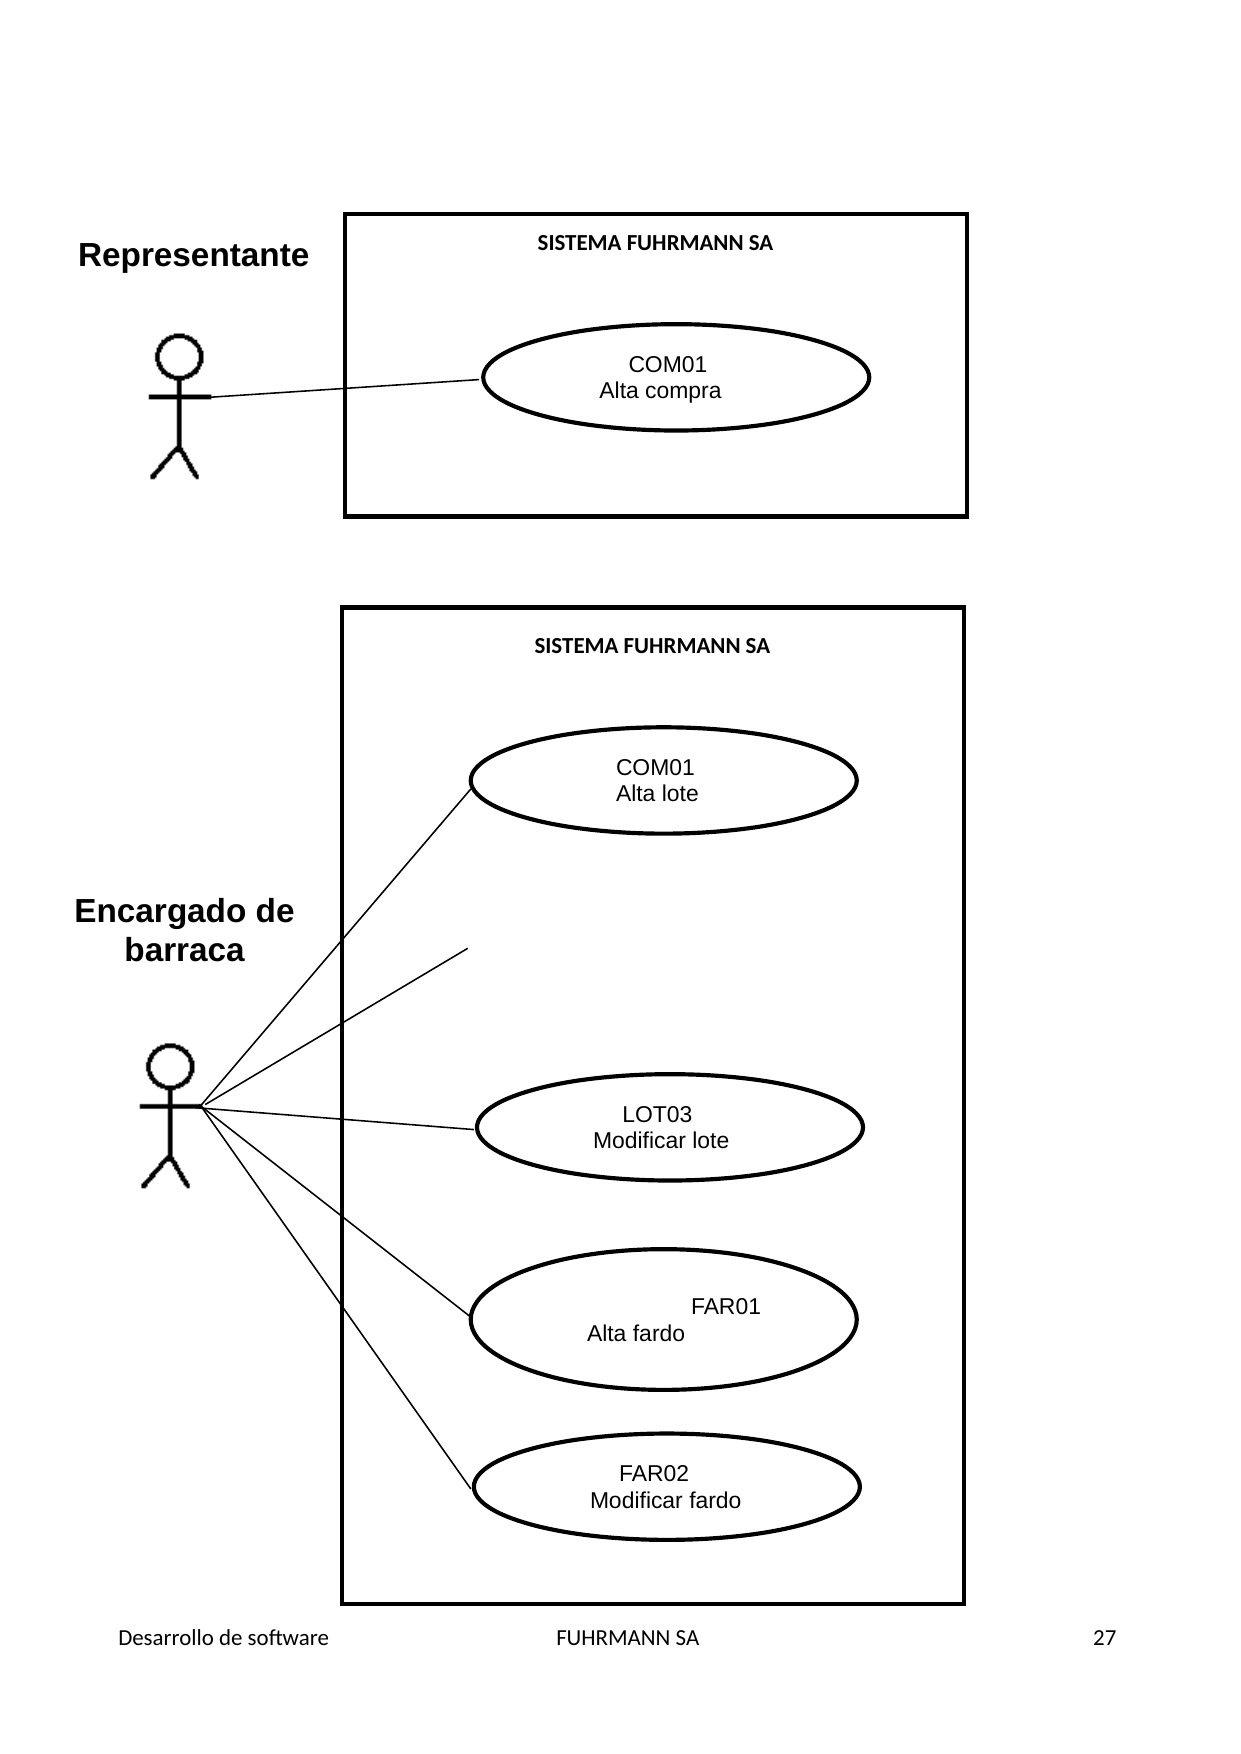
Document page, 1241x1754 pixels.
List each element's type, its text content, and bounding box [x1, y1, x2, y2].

picture [203, 1092, 229, 1109]
text Encargado de barraca [47, 891, 321, 968]
picture [205, 1075, 229, 1103]
text SISTEMA FUHRMANN SA [499, 228, 812, 256]
picture [209, 1110, 229, 1126]
text SISTEMA FUHRMANN SA [496, 631, 809, 659]
picture [65, 304, 238, 495]
picture [56, 1035, 229, 1204]
picture [209, 1115, 229, 1143]
text Representante [57, 235, 331, 273]
